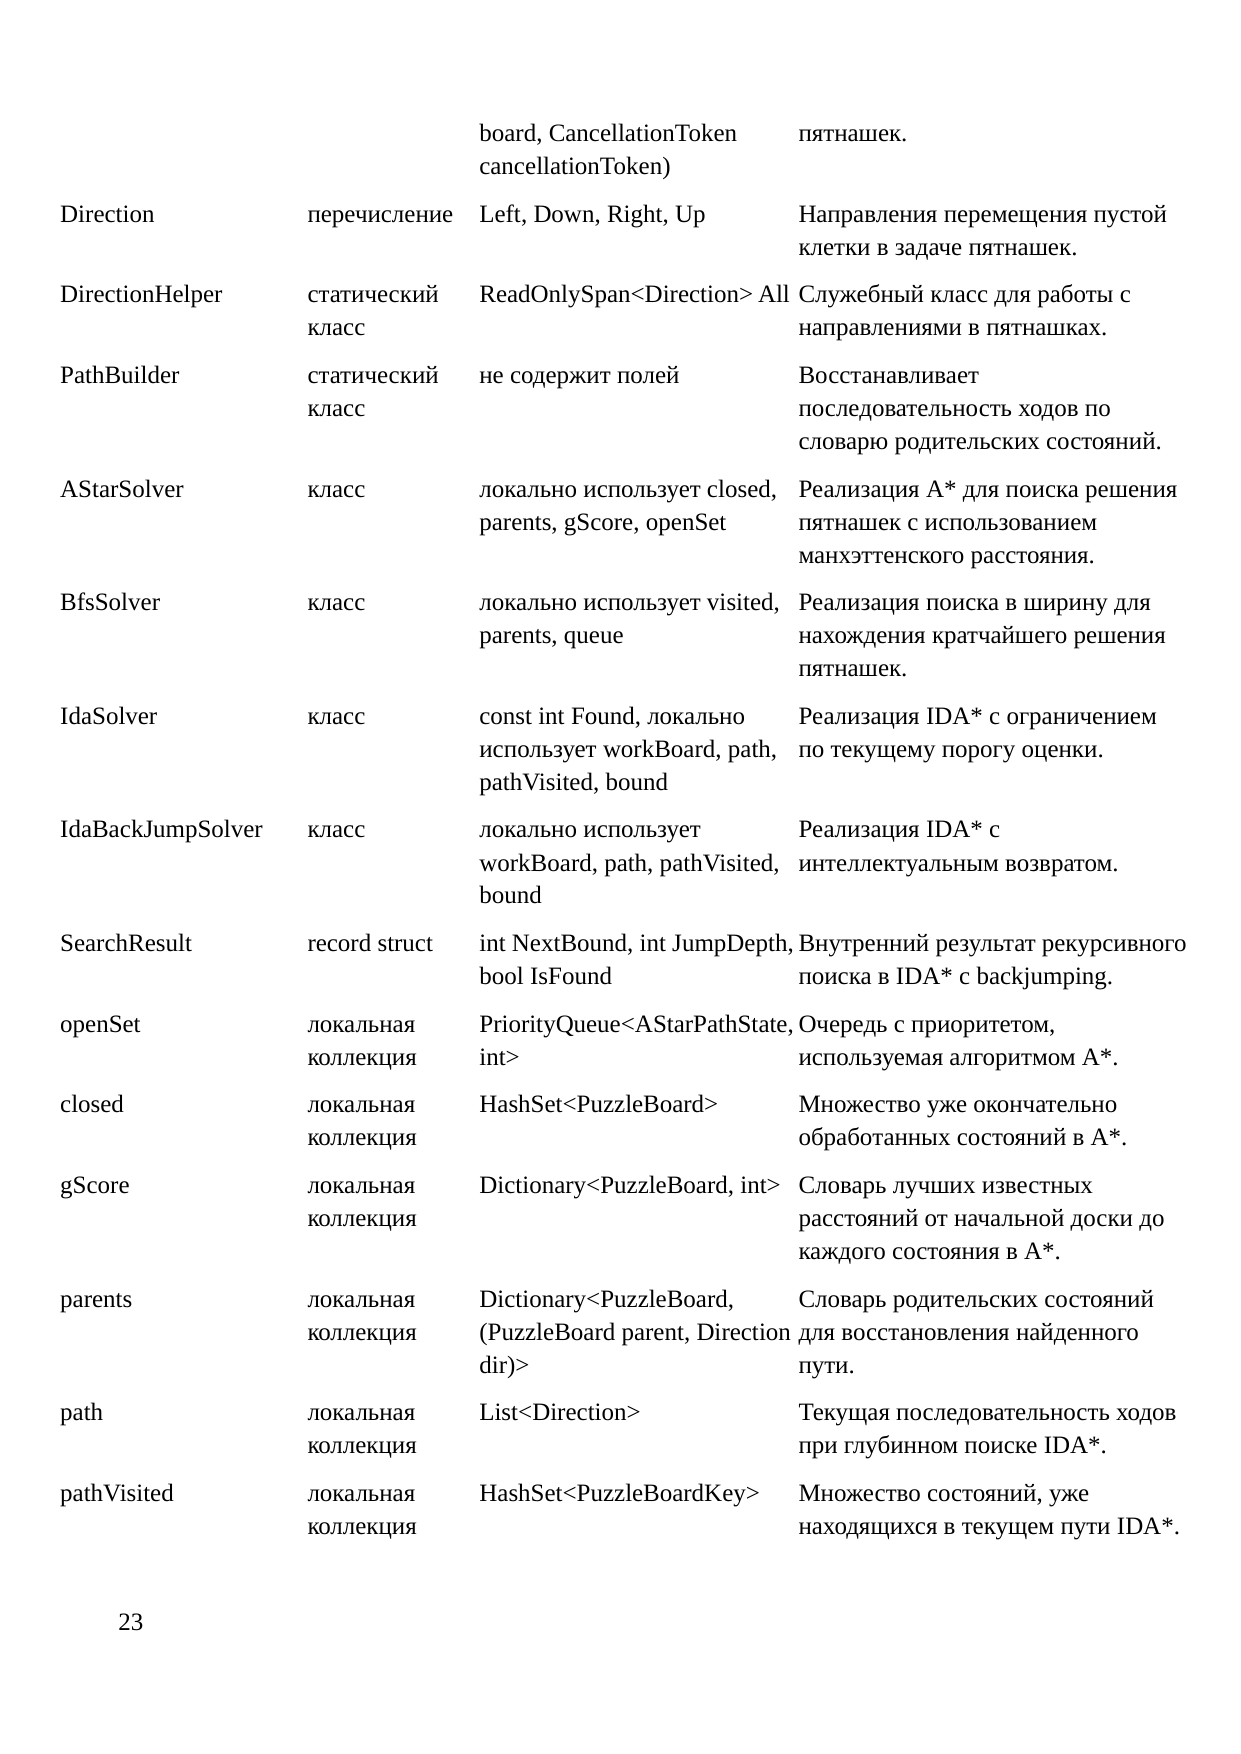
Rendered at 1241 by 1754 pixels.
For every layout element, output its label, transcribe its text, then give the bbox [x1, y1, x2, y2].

table_cell Dictionary<PuzzleBoard, (PuzzleBoard parent, Direction dir)> [479, 1284, 798, 1397]
table_cell локально использует workBoard, path, pathVisited, bound [479, 815, 798, 928]
table_cell DirectionHelper [60, 279, 307, 360]
table_cell локальная коллекция [307, 1090, 479, 1170]
table_cell closed [60, 1090, 307, 1170]
table_cell BfsSolver [60, 587, 307, 701]
table_cell List<Direction> [479, 1398, 798, 1478]
table_cell board, CancellationToken cancellationToken) [479, 118, 798, 199]
table_cell класс [307, 701, 479, 814]
table_cell локальная коллекция [307, 1009, 479, 1089]
table_cell PriorityQueue<AStarPathState, int> [479, 1009, 798, 1089]
table_cell локально использует closed, parents, gScore, openSet [479, 474, 798, 587]
table_cell Реализация A* для поиска решения пятнашек с использованием манхэттенского расстояния. [798, 474, 1187, 587]
table_cell локальная коллекция [307, 1478, 479, 1559]
table_cell локально использует visited, parents, queue [479, 587, 798, 701]
table_cell не содержит полей [479, 360, 798, 474]
table_cell Dictionary<PuzzleBoard, int> [479, 1170, 798, 1284]
table_cell локальная коллекция [307, 1284, 479, 1397]
table_cell Текущая последовательность ходов при глубинном поиске IDA*. [798, 1398, 1187, 1478]
table_cell Словарь родительских состояний для восстановления найденного пути. [798, 1284, 1187, 1397]
table_cell HashSet<PuzzleBoard> [479, 1090, 798, 1170]
table_cell [307, 118, 479, 199]
table_cell ReadOnlySpan<Direction> All [479, 279, 798, 360]
table_cell Реализация поиска в ширину для нахождения кратчайшего решения пятнашек. [798, 587, 1187, 701]
table_cell [60, 118, 307, 199]
table_cell статический класс [307, 279, 479, 360]
table_cell Направления перемещения пустой клетки в задаче пятнашек. [798, 199, 1187, 279]
table_cell Direction [60, 199, 307, 279]
table_cell пятнашек. [798, 118, 1187, 199]
table_cell Словарь лучших известных расстояний от начальной доски до каждого состояния в A*. [798, 1170, 1187, 1284]
table_cell IdaSolver [60, 701, 307, 814]
table_cell локальная коллекция [307, 1398, 479, 1478]
table_cell Left, Down, Right, Up [479, 199, 798, 279]
table_cell gScore [60, 1170, 307, 1284]
table_cell PathBuilder [60, 360, 307, 474]
table_cell int NextBound, int JumpDepth, bool IsFound [479, 928, 798, 1009]
table_cell const int Found, локально использует workBoard, path, pathVisited, bound [479, 701, 798, 814]
table_cell локальная коллекция [307, 1170, 479, 1284]
table_cell класс [307, 815, 479, 928]
table_cell Реализация IDA* с интеллектуальным возвратом. [798, 815, 1187, 928]
table_cell Очередь с приоритетом, используемая алгоритмом A*. [798, 1009, 1187, 1089]
table_cell Восстанавливает последовательность ходов по словарю родительских состояний. [798, 360, 1187, 474]
table_cell parents [60, 1284, 307, 1397]
table_cell статический класс [307, 360, 479, 474]
table_cell SearchResult [60, 928, 307, 1009]
table_cell record struct [307, 928, 479, 1009]
table_cell path [60, 1398, 307, 1478]
table_cell перечисление [307, 199, 479, 279]
table_cell pathVisited [60, 1478, 307, 1559]
table_cell Множество состояний, уже находящихся в текущем пути IDA*. [798, 1478, 1187, 1559]
table_cell Служебный класс для работы с направлениями в пятнашках. [798, 279, 1187, 360]
table_cell Реализация IDA* с ограничением по текущему порогу оценки. [798, 701, 1187, 814]
table_cell AStarSolver [60, 474, 307, 587]
table_cell IdaBackJumpSolver [60, 815, 307, 928]
table_cell класс [307, 474, 479, 587]
table_cell openSet [60, 1009, 307, 1089]
table_cell Множество уже окончательно обработанных состояний в A*. [798, 1090, 1187, 1170]
table_cell Внутренний результат рекурсивного поиска в IDA* с backjumping. [798, 928, 1187, 1009]
table_cell класс [307, 587, 479, 701]
table_cell HashSet<PuzzleBoardKey> [479, 1478, 798, 1559]
